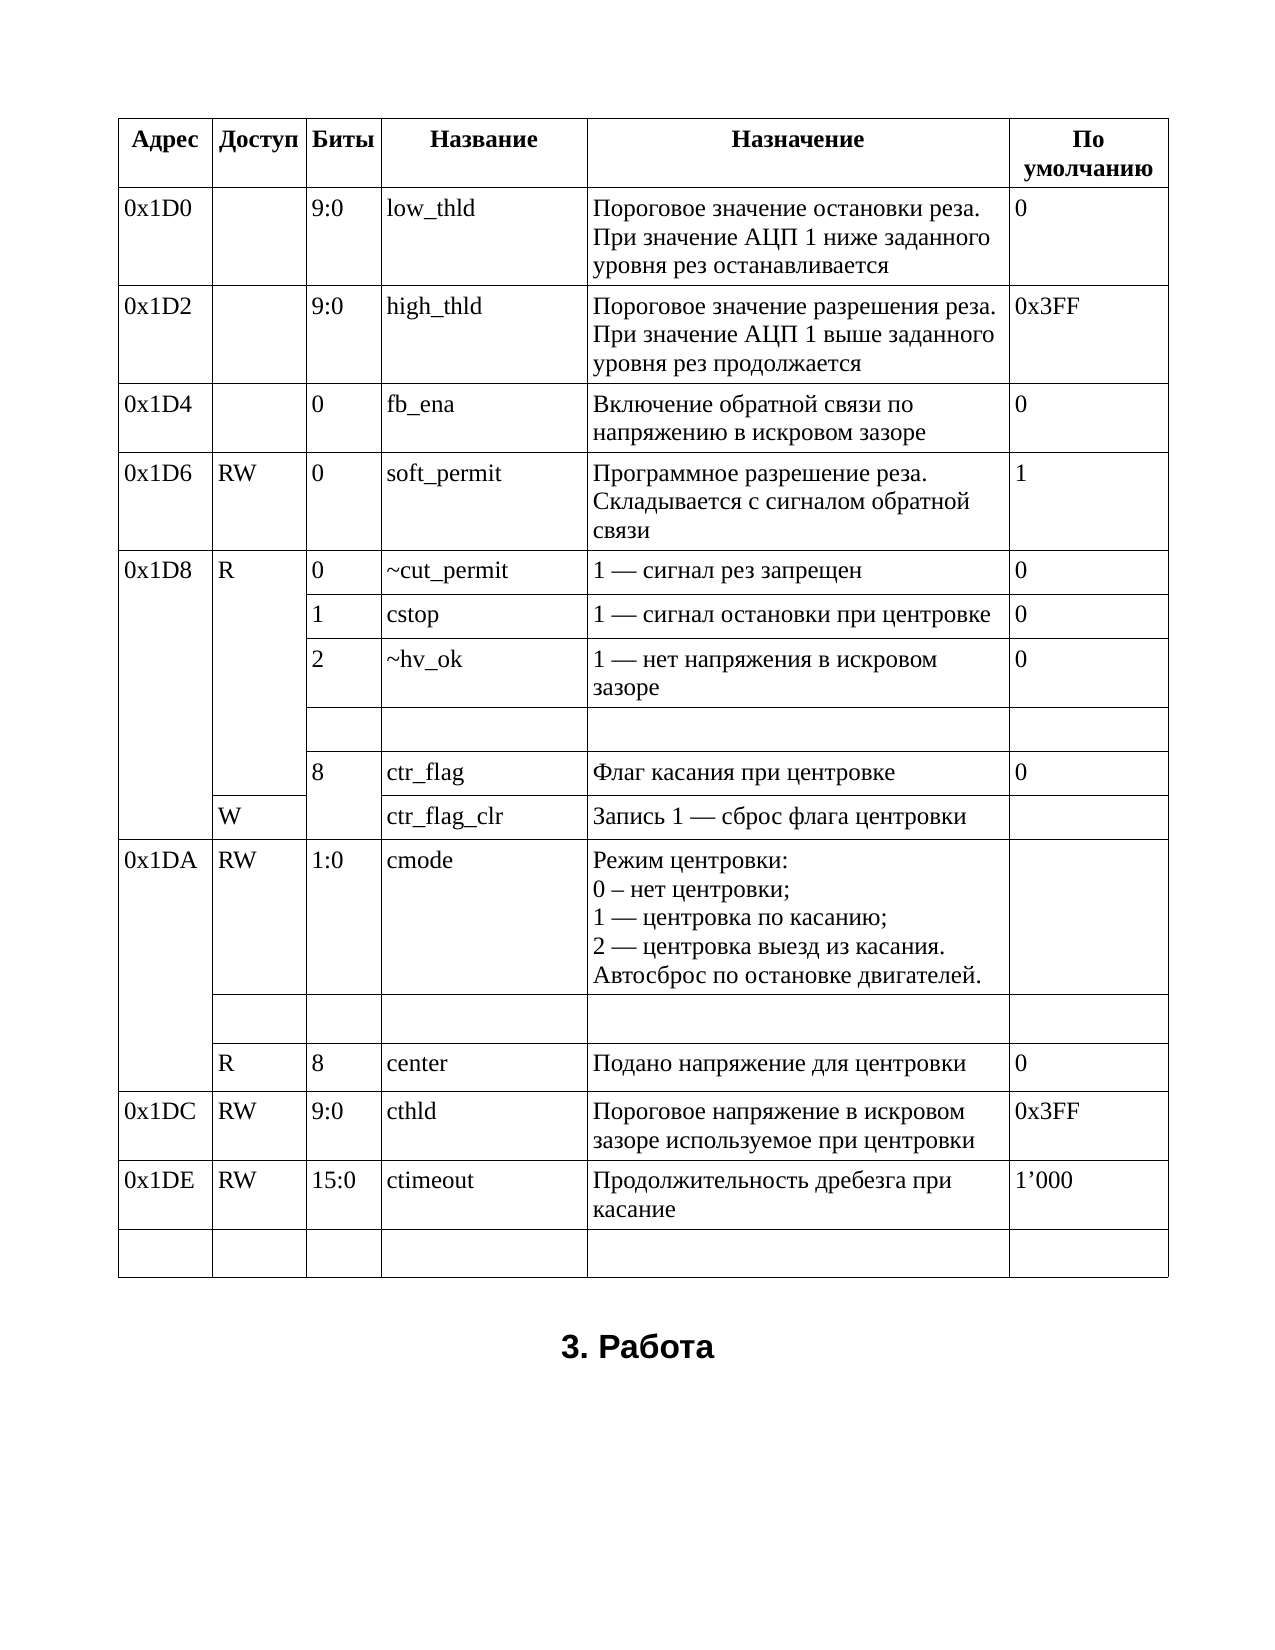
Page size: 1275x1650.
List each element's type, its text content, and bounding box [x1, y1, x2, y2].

table_cell 9:0 [307, 286, 381, 383]
table_header Доступ [213, 119, 306, 187]
table_cell [382, 708, 587, 751]
table_cell 0 [1010, 639, 1168, 707]
table_cell ~cut_permit [382, 551, 587, 594]
table_cell 0x1D4 [119, 384, 212, 452]
table_cell cstop [382, 595, 587, 638]
table_cell [213, 384, 306, 452]
table_cell 1 — сигнал остановки при центровке [588, 595, 1009, 638]
table_cell 0x3FF [1010, 1092, 1168, 1160]
table_cell 1 [1010, 453, 1168, 550]
table_cell [213, 286, 306, 383]
table_cell [382, 1230, 587, 1277]
table_cell low_thld [382, 188, 587, 285]
table_cell [1010, 995, 1168, 1042]
table_cell Флаг касания при центровке [588, 752, 1009, 795]
table_header Биты [307, 119, 381, 187]
table_cell 0x1D2 [119, 286, 212, 383]
table_cell 0 [1010, 752, 1168, 795]
table_cell [119, 1230, 212, 1277]
table_cell Пороговое значение разрешения реза. При значение АЦП 1 выше заданного уровня рез продолжается [588, 286, 1009, 383]
table_cell R [213, 551, 306, 795]
table_cell 0 [1010, 188, 1168, 285]
table_cell 0 [1010, 551, 1168, 594]
table_cell 1:0 [307, 840, 381, 994]
table_cell Режим центровки: 0 – нет центровки; 1 — центровка по касанию; 2 — центровка выезд из касания. Автосброс по остановке двигателей. [588, 840, 1009, 994]
table_cell 2 [307, 639, 381, 707]
table_cell 0 [307, 551, 381, 594]
table_header Адрес [119, 119, 212, 187]
table_cell 0x1DE [119, 1161, 212, 1229]
table_cell [1010, 1230, 1168, 1277]
table_cell soft_permit [382, 453, 587, 550]
table_cell RW [213, 1092, 306, 1160]
table_cell [588, 708, 1009, 751]
table_cell 0x1DC [119, 1092, 212, 1160]
table_cell 0x1DA [119, 840, 212, 1091]
table_cell 9:0 [307, 1092, 381, 1160]
table_cell RW [213, 453, 306, 550]
table_cell fb_ena [382, 384, 587, 452]
table_cell W [213, 796, 306, 839]
table_cell RW [213, 840, 306, 994]
table_cell [213, 188, 306, 285]
table_cell [307, 995, 381, 1042]
table_cell 0 [1010, 384, 1168, 452]
table_cell 0x3FF [1010, 286, 1168, 383]
table_cell 1’000 [1010, 1161, 1168, 1229]
table_cell 15:0 [307, 1161, 381, 1229]
table_cell 1 — сигнал рез запрещен [588, 551, 1009, 594]
table_cell Программное разрешение реза. Складывается с сигналом обратной связи [588, 453, 1009, 550]
subtitle 3. Работа [118, 1327, 1157, 1365]
table_cell ctr_flag [382, 752, 587, 795]
table_cell 1 — нет напряжения в искровом зазоре [588, 639, 1009, 707]
table_cell cmode [382, 840, 587, 994]
table_cell [1010, 796, 1168, 839]
table_cell [307, 708, 381, 751]
table_cell cthld [382, 1092, 587, 1160]
table_cell [307, 1230, 381, 1277]
table_cell 0x1D0 [119, 188, 212, 285]
table_cell 0 [307, 453, 381, 550]
table_cell ~hv_ok [382, 639, 587, 707]
table_cell [1010, 840, 1168, 994]
table_cell center [382, 1044, 587, 1091]
table_cell 1 [307, 595, 381, 638]
table_cell RW [213, 1161, 306, 1229]
table_cell Включение обратной связи по напряжению в искровом зазоре [588, 384, 1009, 452]
table_cell 0x1D6 [119, 453, 212, 550]
table_cell Подано напряжение для центровки [588, 1044, 1009, 1091]
table_cell Продолжительность дребезга при касание [588, 1161, 1009, 1229]
table_header Название [382, 119, 587, 187]
table_cell 0x1D8 [119, 551, 212, 839]
table_cell Запись 1 — сброс флага центровки [588, 796, 1009, 839]
table_cell 8 [307, 752, 381, 839]
table_cell [588, 1230, 1009, 1277]
table_cell R [213, 1044, 306, 1091]
table_cell [1010, 708, 1168, 751]
table_cell ctimeout [382, 1161, 587, 1229]
table_header Назначение [588, 119, 1009, 187]
table_cell [588, 995, 1009, 1042]
table_cell ctr_flag_clr [382, 796, 587, 839]
table_cell 8 [307, 1044, 381, 1091]
table_cell Пороговое напряжение в искровом зазоре используемое при центровки [588, 1092, 1009, 1160]
table_cell [213, 1230, 306, 1277]
table_cell 0 [1010, 1044, 1168, 1091]
table_cell Пороговое значение остановки реза. При значение АЦП 1 ниже заданного уровня рез останавливается [588, 188, 1009, 285]
table_cell high_thld [382, 286, 587, 383]
table_cell 0 [307, 384, 381, 452]
table_cell [382, 995, 587, 1042]
table_cell 0 [1010, 595, 1168, 638]
table_cell 9:0 [307, 188, 381, 285]
table_cell [213, 995, 306, 1042]
table_header По умолчанию [1010, 119, 1168, 187]
